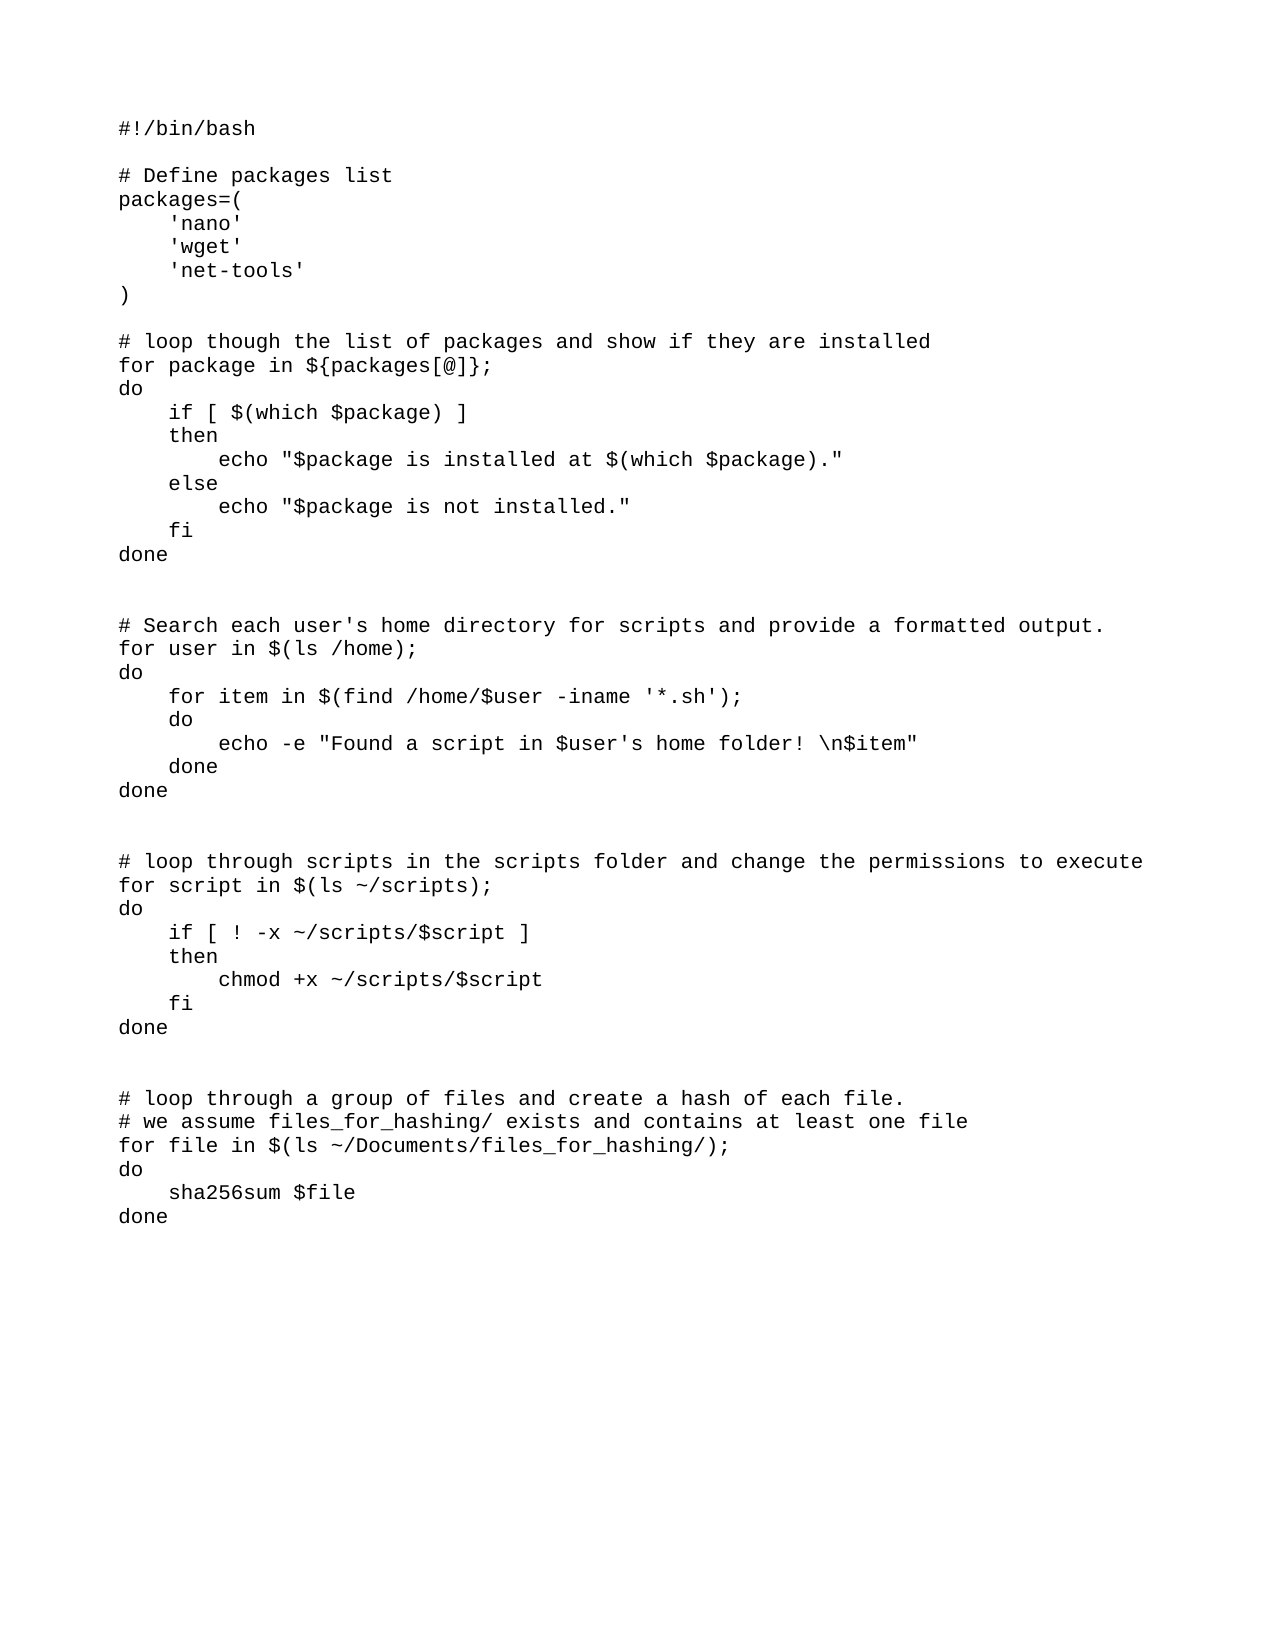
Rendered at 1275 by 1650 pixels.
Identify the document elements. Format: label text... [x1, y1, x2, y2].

text else [118, 473, 1157, 496]
text # Search each user's home directory for scripts and provide a formatted output. [118, 615, 1157, 638]
text ) [118, 284, 1157, 307]
text for item in $(find /home/$user -iname '*.sh'); [118, 686, 1157, 709]
text for script in $(ls ~/scripts); [118, 875, 1157, 898]
text # Define packages list [118, 165, 1157, 189]
text 'nano' [118, 213, 1157, 236]
text done [118, 1206, 1157, 1229]
text 'wget' [118, 236, 1157, 260]
text # loop through a group of files and create a hash of each file. [118, 1088, 1157, 1111]
text 'net-tools' [118, 260, 1157, 284]
text done [118, 1017, 1157, 1040]
text done [118, 757, 1157, 780]
text fi [118, 993, 1157, 1017]
text packages=( [118, 189, 1157, 213]
text then [118, 946, 1157, 969]
text if [ $(which $package) ] [118, 402, 1157, 426]
text for user in $(ls /home); [118, 638, 1157, 662]
text # we assume files_for_hashing/ exists and contains at least one file [118, 1111, 1157, 1135]
text done [118, 544, 1157, 567]
text sha256sum $file [118, 1182, 1157, 1206]
text for package in ${packages[@]}; [118, 354, 1157, 378]
text echo "$package is installed at $(which $package)." [118, 449, 1157, 473]
text if [ ! -x ~/scripts/$script ] [118, 922, 1157, 946]
text do [118, 709, 1157, 733]
text do [118, 378, 1157, 402]
text for file in $(ls ~/Documents/files_for_hashing/); [118, 1135, 1157, 1158]
text echo "$package is not installed." [118, 496, 1157, 520]
text fi [118, 520, 1157, 544]
text # loop though the list of packages and show if they are installed [118, 331, 1157, 354]
text then [118, 426, 1157, 449]
text do [118, 1158, 1157, 1182]
text chmod +x ~/scripts/$script [118, 969, 1157, 993]
text #!/bin/bash [118, 118, 1157, 142]
text echo -e "Found a script in $user's home folder! \n$item" [118, 733, 1157, 757]
text done [118, 780, 1157, 804]
text do [118, 662, 1157, 686]
text # loop through scripts in the scripts folder and change the permissions to execute [118, 851, 1157, 875]
text do [118, 898, 1157, 922]
